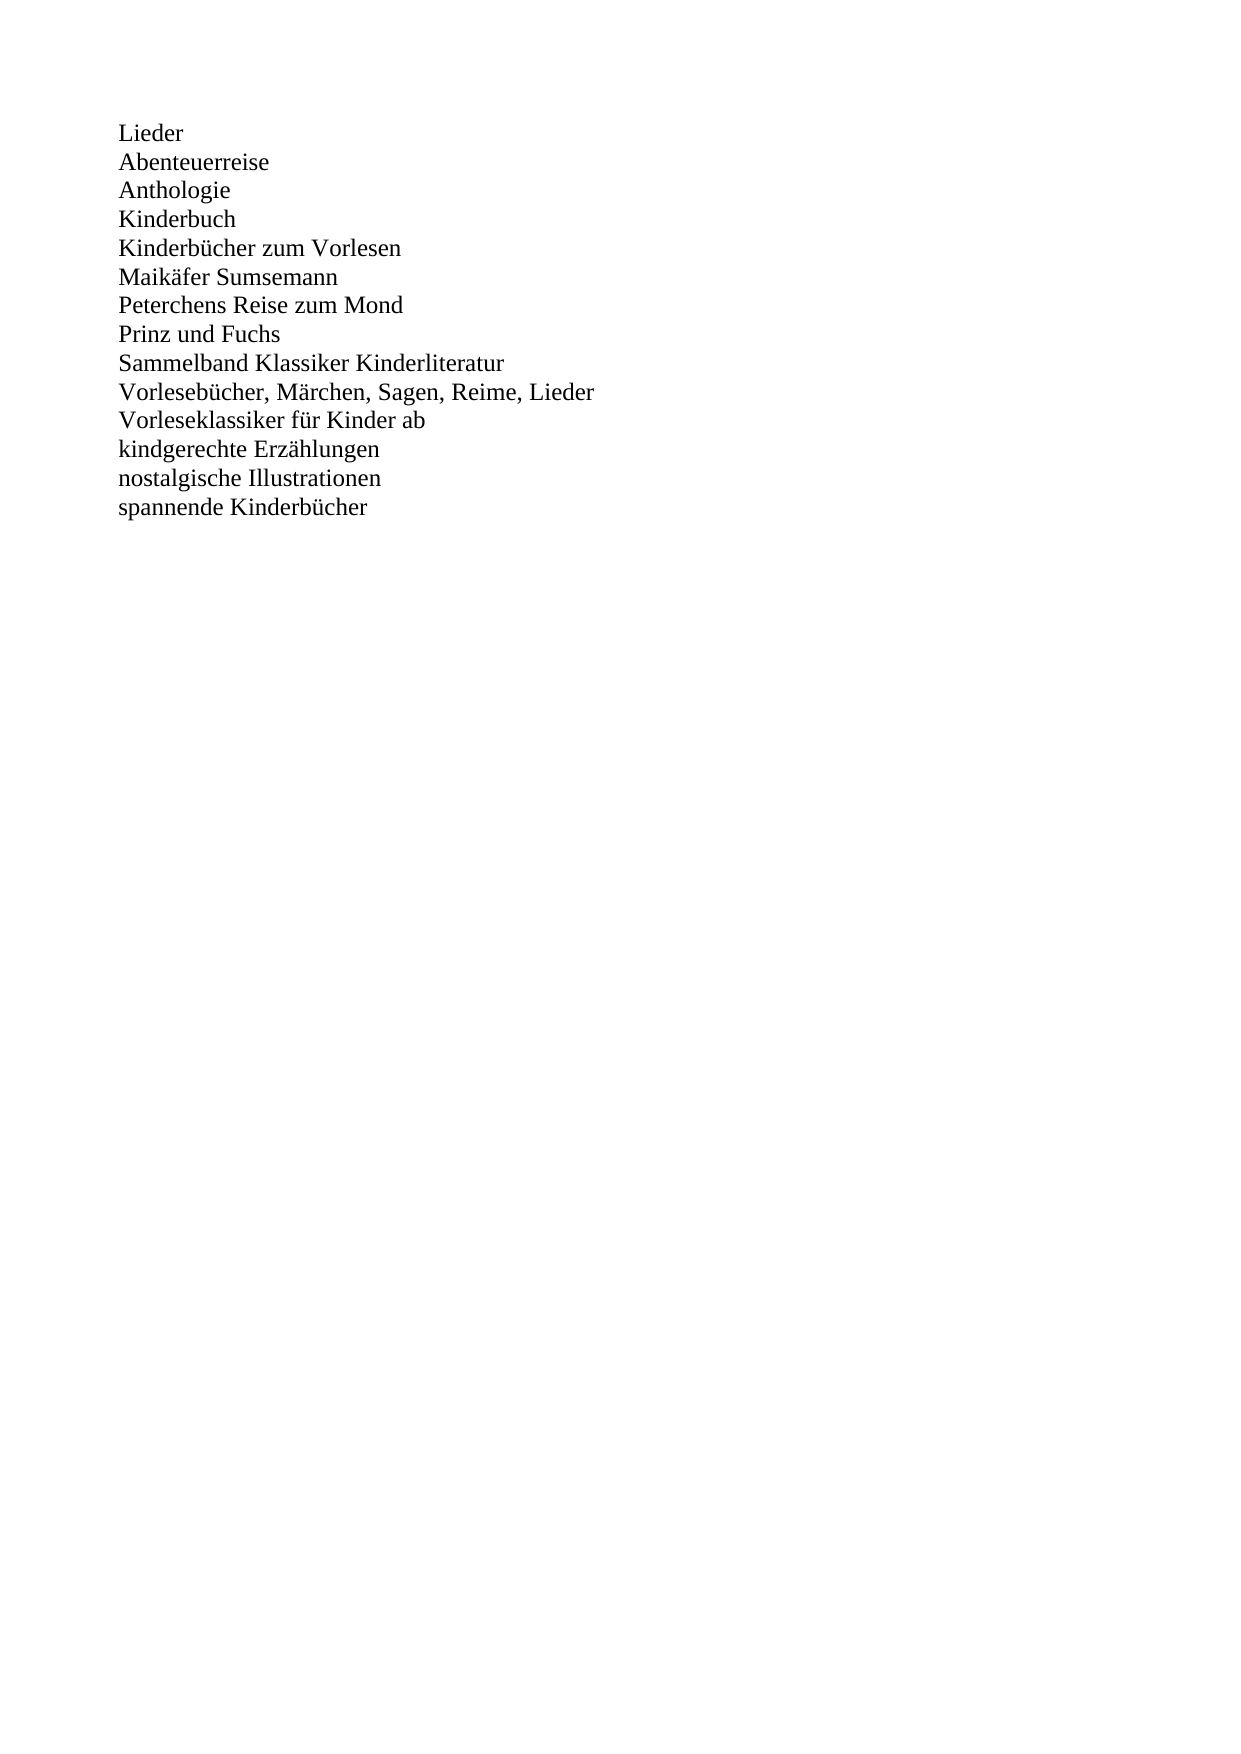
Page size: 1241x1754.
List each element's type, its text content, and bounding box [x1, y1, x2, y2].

text Maikäfer Sumsemann [118, 262, 1122, 291]
text spannende Kinderbücher [118, 492, 1122, 521]
text Kinderbuch [118, 204, 1122, 233]
text Peterchens Reise zum Mond [118, 291, 1122, 319]
text kindgerechte Erzählungen [118, 434, 1122, 463]
text Prinz und Fuchs [118, 319, 1122, 348]
text Vorleseklassiker für Kinder ab [118, 406, 1122, 434]
text Vorlesebücher, Märchen, Sagen, Reime, Lieder [118, 377, 1122, 406]
text Lieder [118, 118, 1122, 147]
text Kinderbücher zum Vorlesen [118, 233, 1122, 262]
text Anthologie [118, 176, 1122, 204]
text Sammelband Klassiker Kinderliteratur [118, 348, 1122, 377]
text nostalgische Illustrationen [118, 463, 1122, 492]
text Abenteuerreise [118, 147, 1122, 176]
